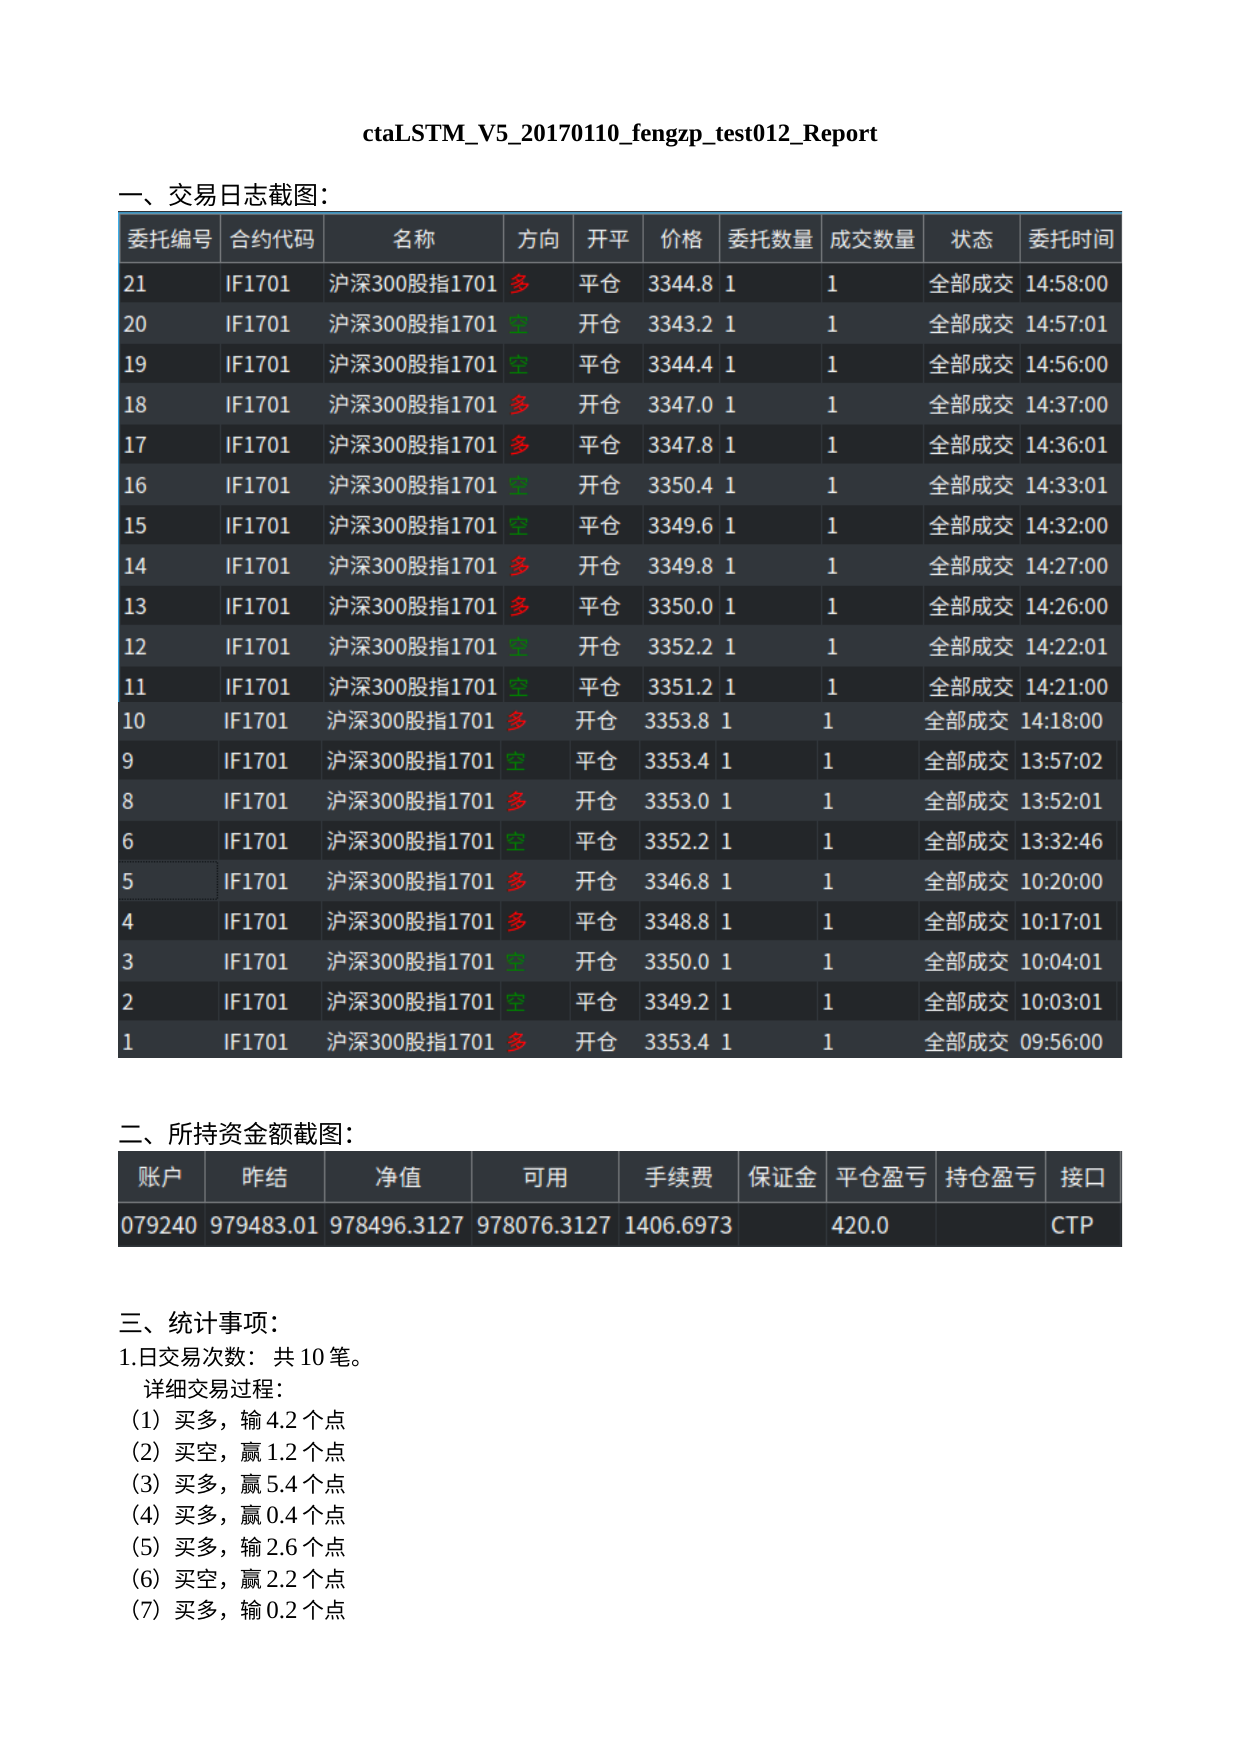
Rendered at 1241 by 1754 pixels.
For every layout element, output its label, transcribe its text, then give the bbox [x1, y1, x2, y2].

text （2）买空，赢1.2个点 [118, 1435, 1122, 1467]
picture [118, 1151, 1123, 1247]
text 三、统计事项： [118, 1304, 1122, 1340]
text （5）买多，输2.6个点 [118, 1530, 1122, 1562]
picture [118, 211, 1123, 1058]
text （7）买多，输0.2个点 [118, 1593, 1122, 1625]
text （1）买多，输4.2个点 [118, 1403, 1122, 1435]
text （4）买多，赢0.4个点 [118, 1498, 1122, 1530]
text 详细交易过程： [118, 1372, 1122, 1403]
text 1.日交易次数： 共10笔。 [118, 1340, 1122, 1372]
text 一、交易日志截图： [118, 176, 1122, 211]
text （6）买空，赢2.2个点 [118, 1562, 1122, 1593]
text 二、所持资金额截图： [118, 1115, 1122, 1151]
text ctaLSTM_V5_20170110_fengzp_test012_Report [118, 118, 1122, 147]
text （3）买多，赢5.4个点 [118, 1467, 1122, 1498]
